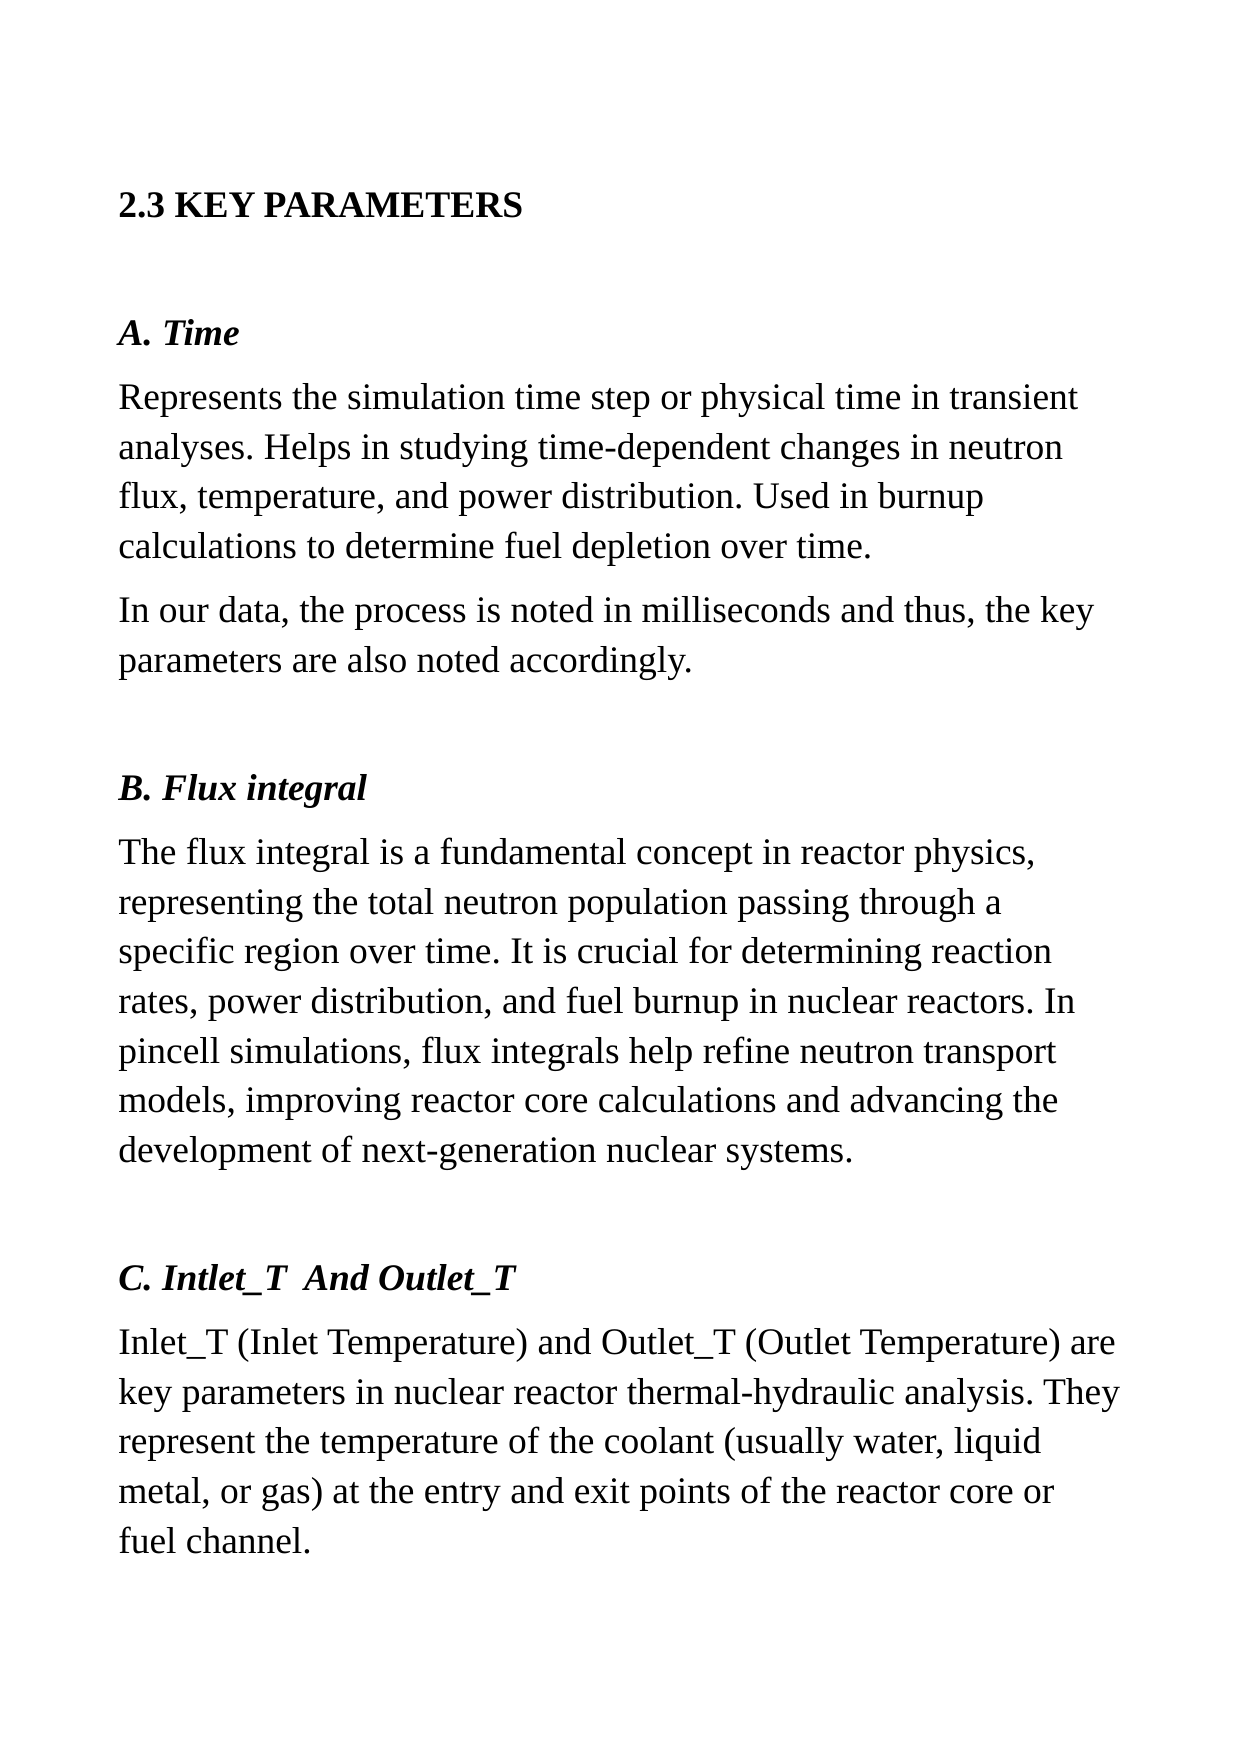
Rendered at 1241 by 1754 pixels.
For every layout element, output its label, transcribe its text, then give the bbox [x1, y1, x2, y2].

text Inlet_T (Inlet Temperature) and Outlet_T (Outlet Temperature) are key parameters in nuclear reactor thermal-hydraulic analysis. They represent the temperature of the coolant (usually water, liquid metal, or gas) at the entry and exit points of the reactor core or fuel channel. [118, 1320, 1123, 1561]
text B. Flux integral [118, 766, 1123, 809]
text C. Intlet_T And Outlet_T [118, 1256, 1123, 1299]
text Represents the simulation time step or physical time in transient analyses. Helps in studying time-dependent changes in neutron flux, temperature, and power distribution. Used in burnup calculations to determine fuel depletion over time. [118, 375, 1123, 567]
text A. Time [118, 311, 1123, 354]
text 2.3 KEY PARAMETERS [118, 182, 1123, 225]
text The flux integral is a fundamental concept in reactor physics, representing the total neutron population passing through a specific region over time. It is crucial for determining reaction rates, power distribution, and fuel burnup in nuclear reactors. In pincell simulations, flux integrals help refine neutron transport models, improving reactor core calculations and advancing the development of next-generation nuclear systems. [118, 830, 1123, 1170]
text In our data, the process is noted in milliseconds and thus, the key parameters are also noted accordingly. [118, 588, 1123, 680]
